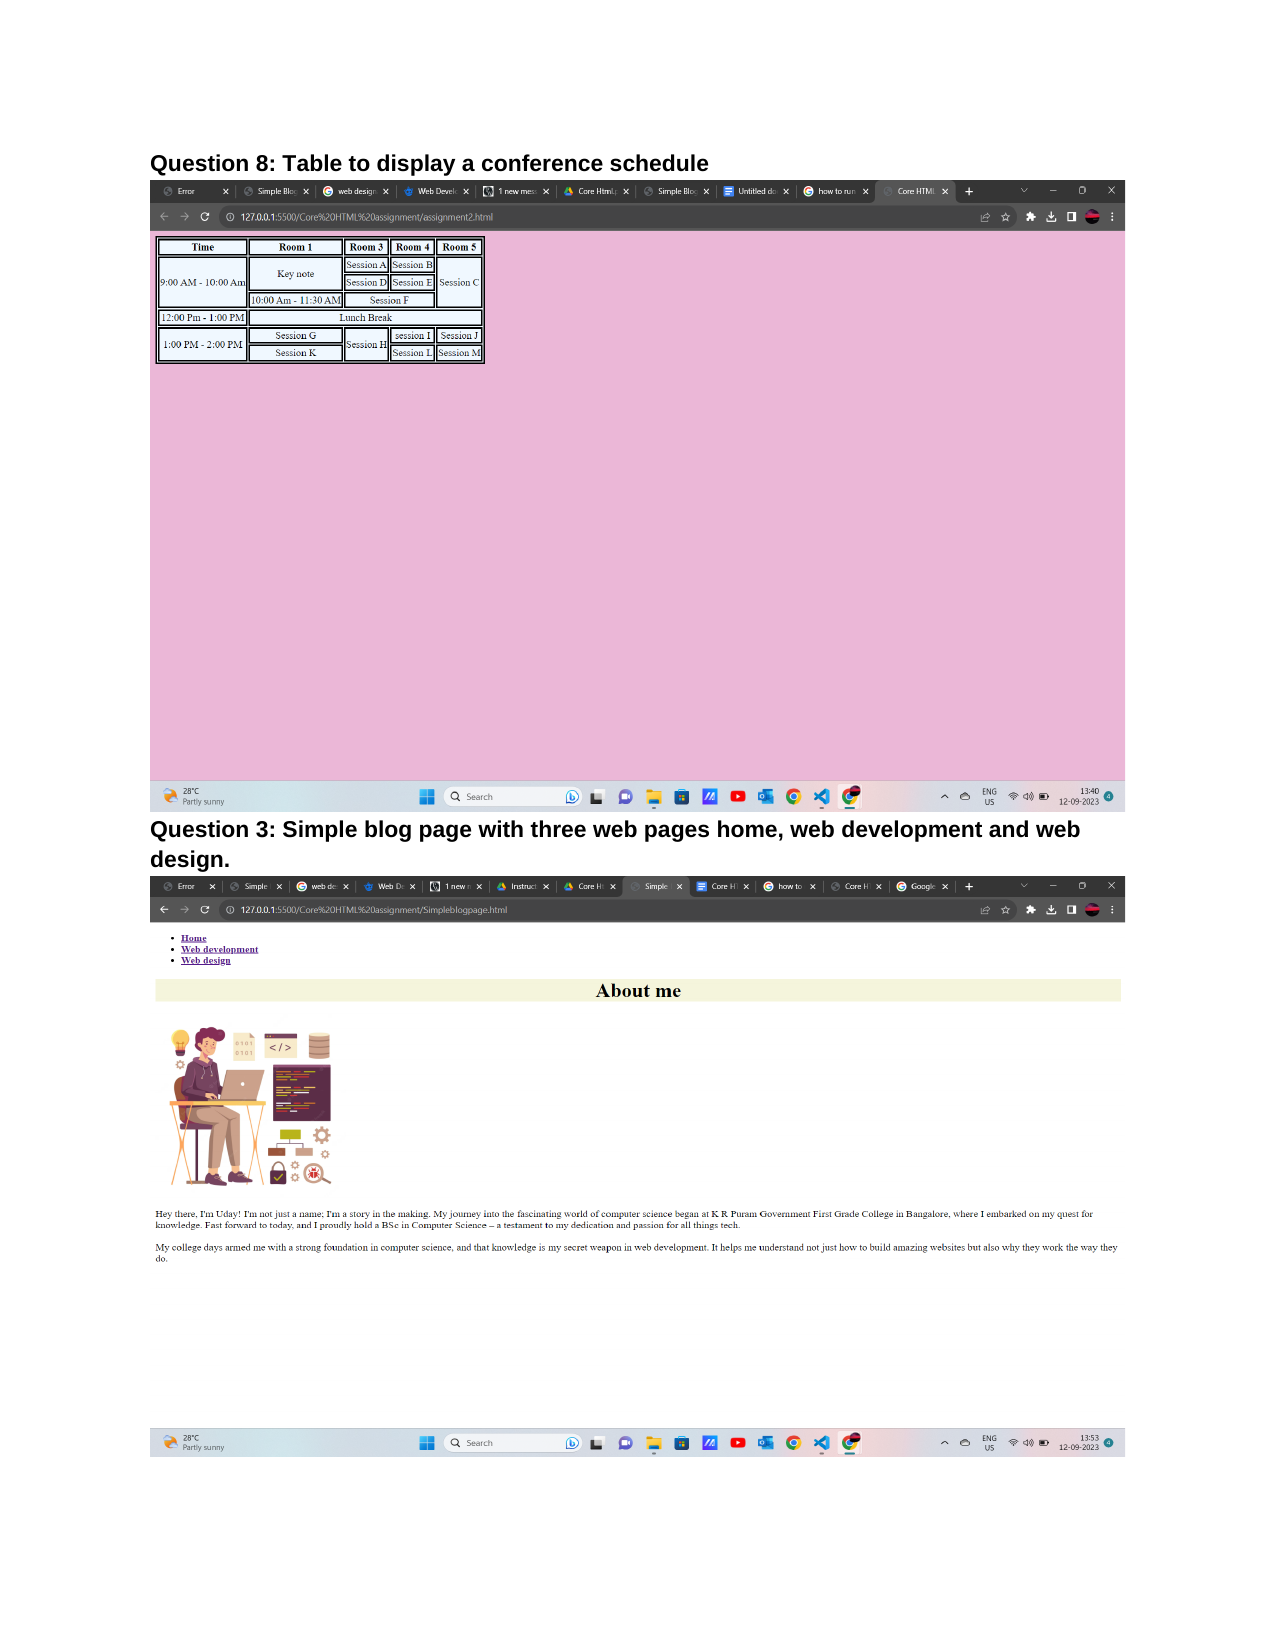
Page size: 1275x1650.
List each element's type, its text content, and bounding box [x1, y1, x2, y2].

picture [150, 876, 1125, 1457]
text Question 8: Table to display a conference schedule [150, 150, 1125, 176]
text Question 3: Simple blog page with three web pages home, web development and web design. [150, 816, 1125, 872]
picture [150, 180, 1125, 812]
